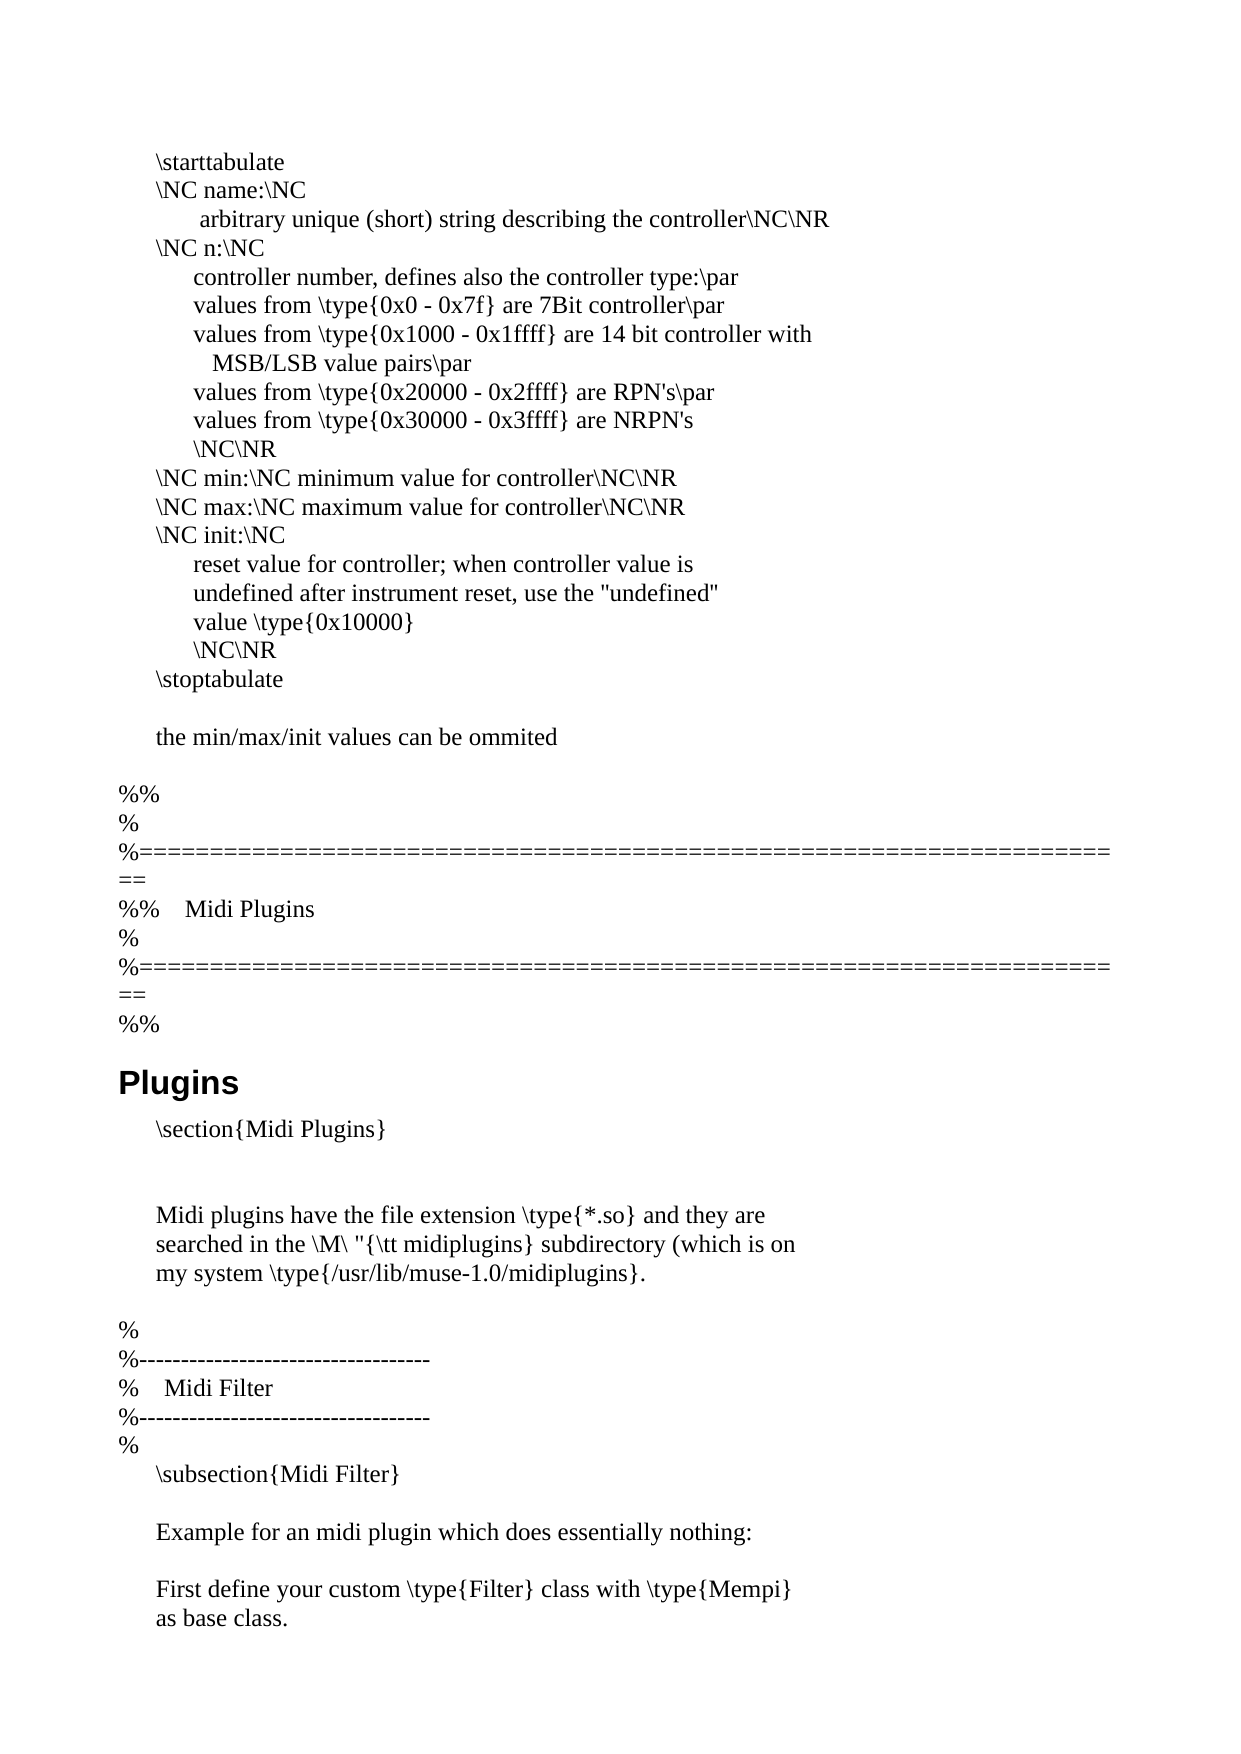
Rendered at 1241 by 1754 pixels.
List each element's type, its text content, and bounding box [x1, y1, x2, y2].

text my system \type{/usr/lib/muse-1.0/midiplugins}. [118, 1258, 1122, 1287]
text %%======================================================================= [118, 808, 1122, 894]
text %----------------------------------- [118, 1402, 1122, 1431]
text %% [118, 1009, 1122, 1038]
text \stoptabulate [118, 664, 1122, 693]
text \NC\NR [118, 636, 1122, 664]
text values from \type{0x1000 - 0x1ffff} are 14 bit controller with [118, 319, 1122, 348]
text Midi plugins have the file extension \type{*.so} and they are [118, 1201, 1122, 1229]
text \NC n:\NC [118, 233, 1122, 262]
text value \type{0x10000} [118, 607, 1122, 636]
text \subsection{Midi Filter} [118, 1459, 1122, 1488]
text searched in the \M\ "{\tt midiplugins} subdirectory (which is on [118, 1229, 1122, 1258]
text %----------------------------------- [118, 1344, 1122, 1373]
text First define your custom \type{Filter} class with \type{Mempi} [118, 1574, 1122, 1603]
text the min/max/init values can be ommited [118, 722, 1122, 751]
text undefined after instrument reset, use the ''undefined'' [118, 578, 1122, 607]
text Example for an midi plugin which does essentially nothing: [118, 1517, 1122, 1546]
text \starttabulate [118, 147, 1122, 176]
subtitle Plugins [118, 1063, 1122, 1102]
text \NC max:\NC maximum value for controller\NC\NR [118, 492, 1122, 521]
text values from \type{0x30000 - 0x3ffff} are NRPN's [118, 406, 1122, 434]
text %% Midi Plugins [118, 894, 1122, 923]
text as base class. [118, 1603, 1122, 1632]
text values from \type{0x20000 - 0x2ffff} are RPN's\par [118, 377, 1122, 406]
text MSB/LSB value pairs\par [118, 348, 1122, 377]
text % [118, 1431, 1122, 1459]
text \NC init:\NC [118, 521, 1122, 549]
text % Midi Filter [118, 1373, 1122, 1402]
text reset value for controller; when controller value is [118, 549, 1122, 578]
text \section{Midi Plugins} [118, 1114, 1122, 1143]
text \NC\NR [118, 434, 1122, 463]
text %% [118, 779, 1122, 808]
text %%======================================================================= [118, 923, 1122, 1009]
text arbitrary unique (short) string describing the controller\NC\NR [118, 204, 1122, 233]
text \NC min:\NC minimum value for controller\NC\NR [118, 463, 1122, 492]
text % [118, 1316, 1122, 1344]
text controller number, defines also the controller type:\par [118, 262, 1122, 291]
text values from \type{0x0 - 0x7f} are 7Bit controller\par [118, 291, 1122, 319]
text \NC name:\NC [118, 176, 1122, 204]
